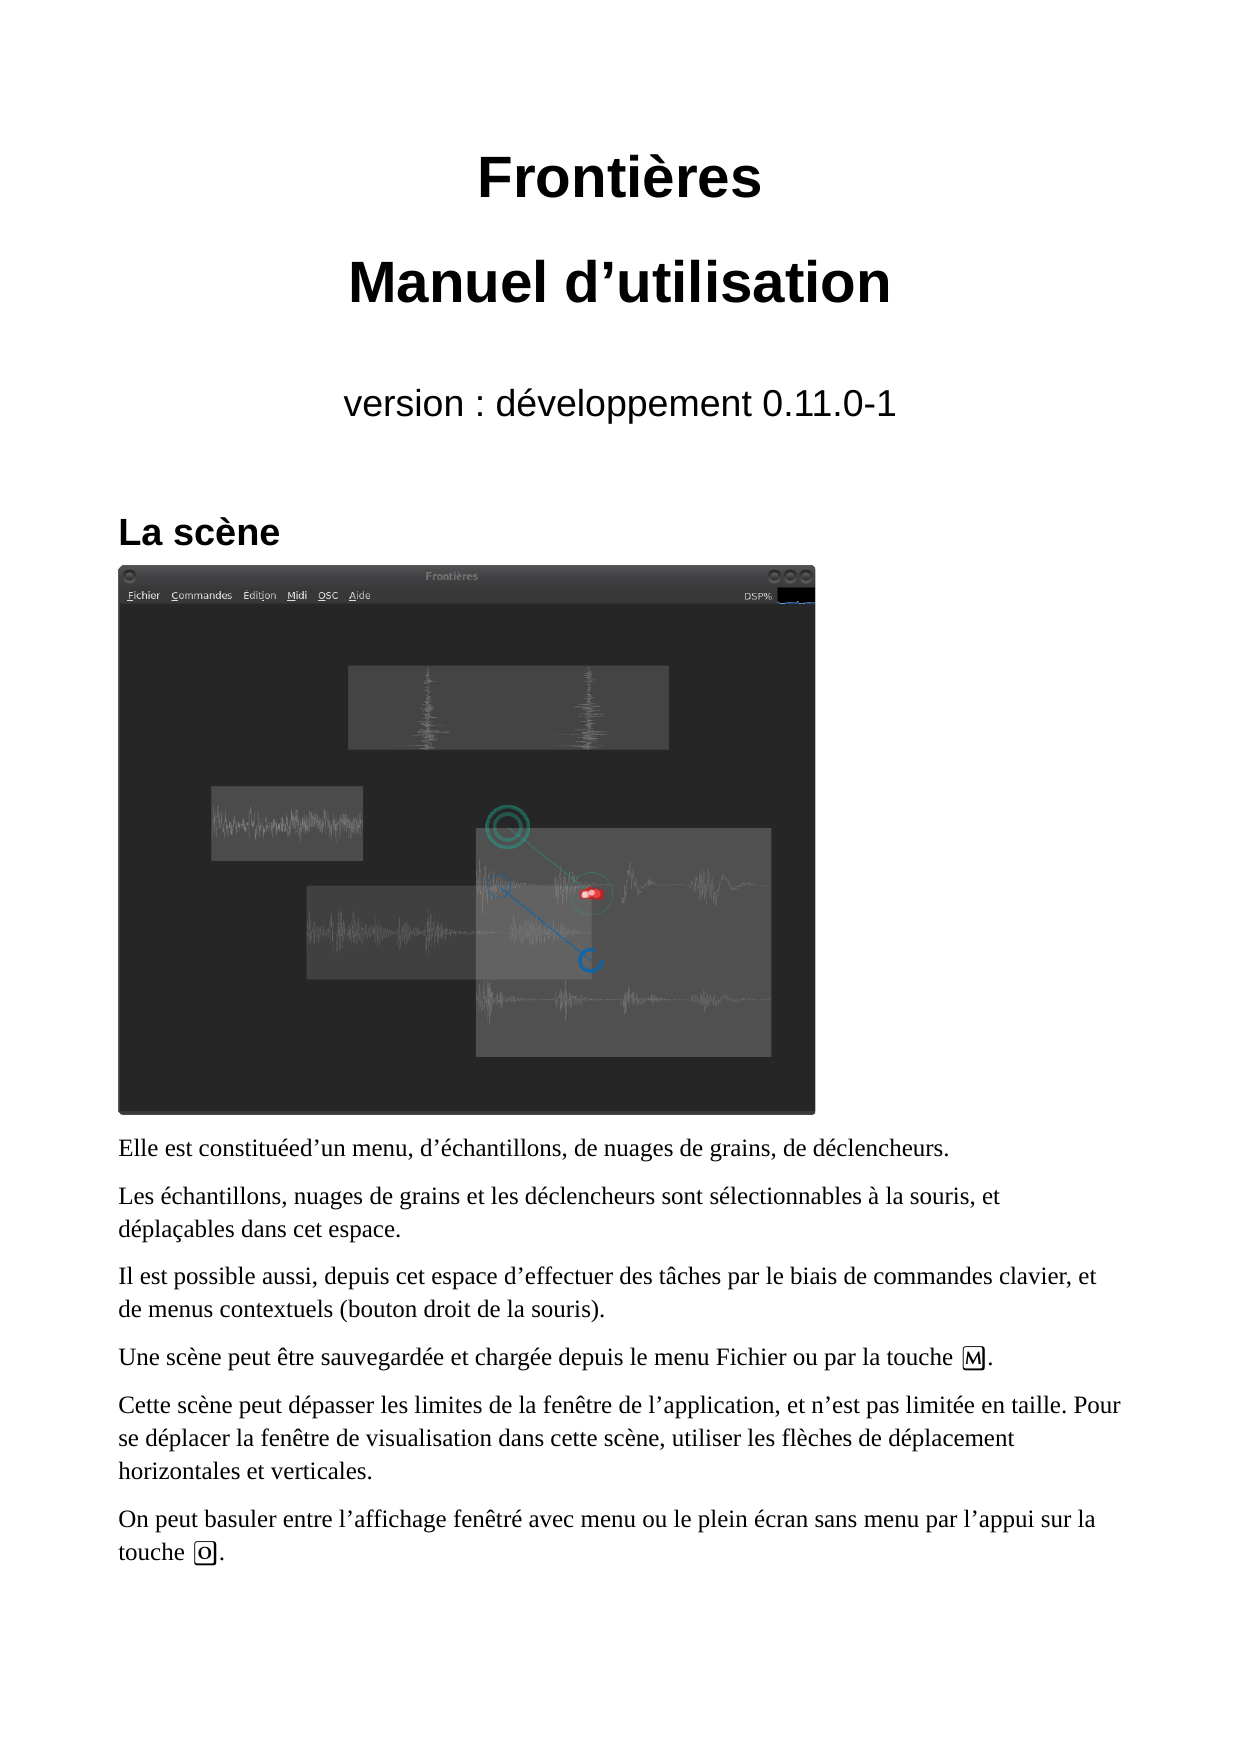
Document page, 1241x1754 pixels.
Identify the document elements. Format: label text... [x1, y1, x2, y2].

text Cette scène peut dépasser les limites de la fenêtre de l’application, et n’est pas limitée en taille. Pour se déplacer la fenêtre de visualisation dans cette scène, utiliser les flèches de déplacement horizontales et verticales. [118, 1390, 1122, 1485]
picture [118, 565, 816, 1115]
title Manuel d’utilisation [118, 248, 1122, 315]
subtitle La scène [118, 509, 1122, 553]
title Frontières [118, 143, 1122, 210]
text Elle est constituéed’un menu, d’échantillons, de nuages de grains, de déclencheurs. [118, 1133, 1122, 1162]
text On peut basuler entre l’affichage fenêtré avec menu ou le plein écran sans menu par l’appui sur la touche O. [118, 1504, 1122, 1567]
text Une scène peut être sauvegardée et chargée depuis le menu Fichier ou par la touche M. [118, 1342, 1122, 1371]
subtitle version : développement 0.11.0-1 [118, 381, 1122, 424]
text Il est possible aussi, depuis cet espace d’effectuer des tâches par le biais de commandes clavier, et de menus contextuels (bouton droit de la souris). [118, 1261, 1122, 1323]
text Les échantillons, nuages de grains et les déclencheurs sont sélectionnables à la souris, et déplaçables dans cet espace. [118, 1181, 1122, 1242]
